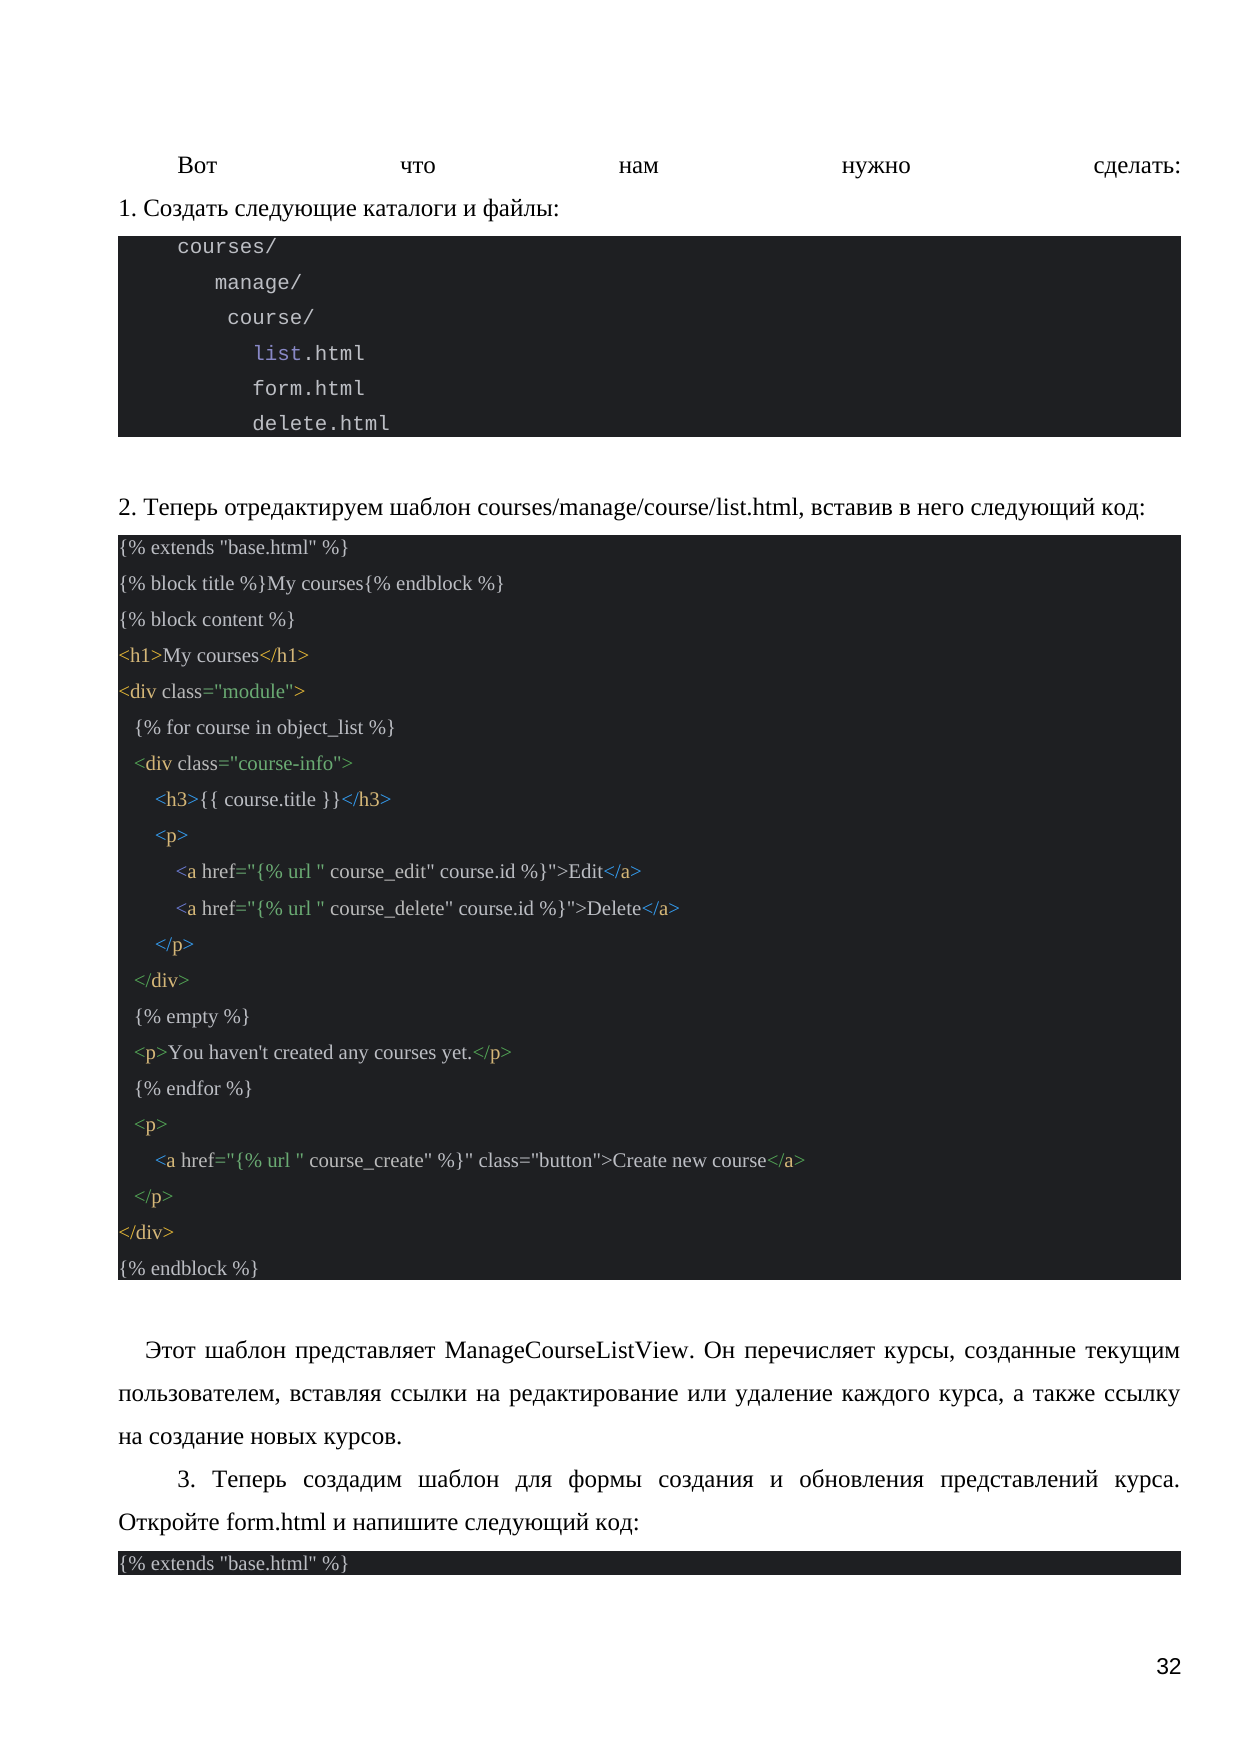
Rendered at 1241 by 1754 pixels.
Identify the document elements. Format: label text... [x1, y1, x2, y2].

text {% endblock %} [118, 1256, 1181, 1280]
text form.html [118, 378, 1181, 402]
text {% block title %}My courses{% endblock %} [118, 571, 1181, 595]
text <p> [118, 1112, 1181, 1136]
text <p> [118, 823, 1181, 847]
text {% endfor %} [118, 1076, 1181, 1100]
text <h1>My courses</h1> [118, 643, 1181, 667]
text {% empty %} [118, 1003, 1181, 1028]
text course/ [118, 307, 1181, 331]
text {% for course in object_list %} [118, 715, 1181, 739]
text <p>You haven't created any courses yet.</p> [118, 1039, 1181, 1064]
text manage/ [118, 272, 1181, 295]
text </p> [118, 1184, 1181, 1208]
text <h3>{{ course.title }}</h3> [118, 787, 1181, 811]
text courses/ [118, 236, 1181, 260]
text list.html [118, 342, 1181, 366]
text </p> [118, 931, 1181, 956]
text <a href="{% url " course_create" %}" class="button">Create new course</a> [118, 1148, 1181, 1172]
text Этот шаблон представляет ManageCourseListView. Он перечисляет курсы, созданные текущим пользователем, вставляя ссылки на редактирование или удаление каждого курса, а также ссылку на создание новых курсов. [118, 1292, 1181, 1450]
text {% extends "base.html" %} [118, 1551, 1181, 1575]
text <div class="module"> [118, 679, 1181, 703]
text <a href="{% url " course_edit" course.id %}">Edit</a> [118, 859, 1181, 883]
text </div> [118, 967, 1181, 992]
text Вот что нам нужно сделать: 1. Создать следующие каталоги и файлы: [118, 150, 1181, 222]
text 2. Теперь отредактируем шаблон courses/manage/course/list.html, вставив в него следующий код: [118, 449, 1181, 521]
text delete.html [118, 413, 1181, 437]
text </div> [118, 1220, 1181, 1244]
text <a href="{% url " course_delete" course.id %}">Delete</a> [118, 895, 1181, 919]
text <div class="course-info"> [118, 751, 1181, 775]
text 3. Теперь создадим шаблон для формы создания и обновления представлений курса. Откройте form.html и напишите следующий код: [118, 1464, 1181, 1536]
text {% block content %} [118, 607, 1181, 631]
text {% extends "base.html" %} [118, 535, 1181, 559]
